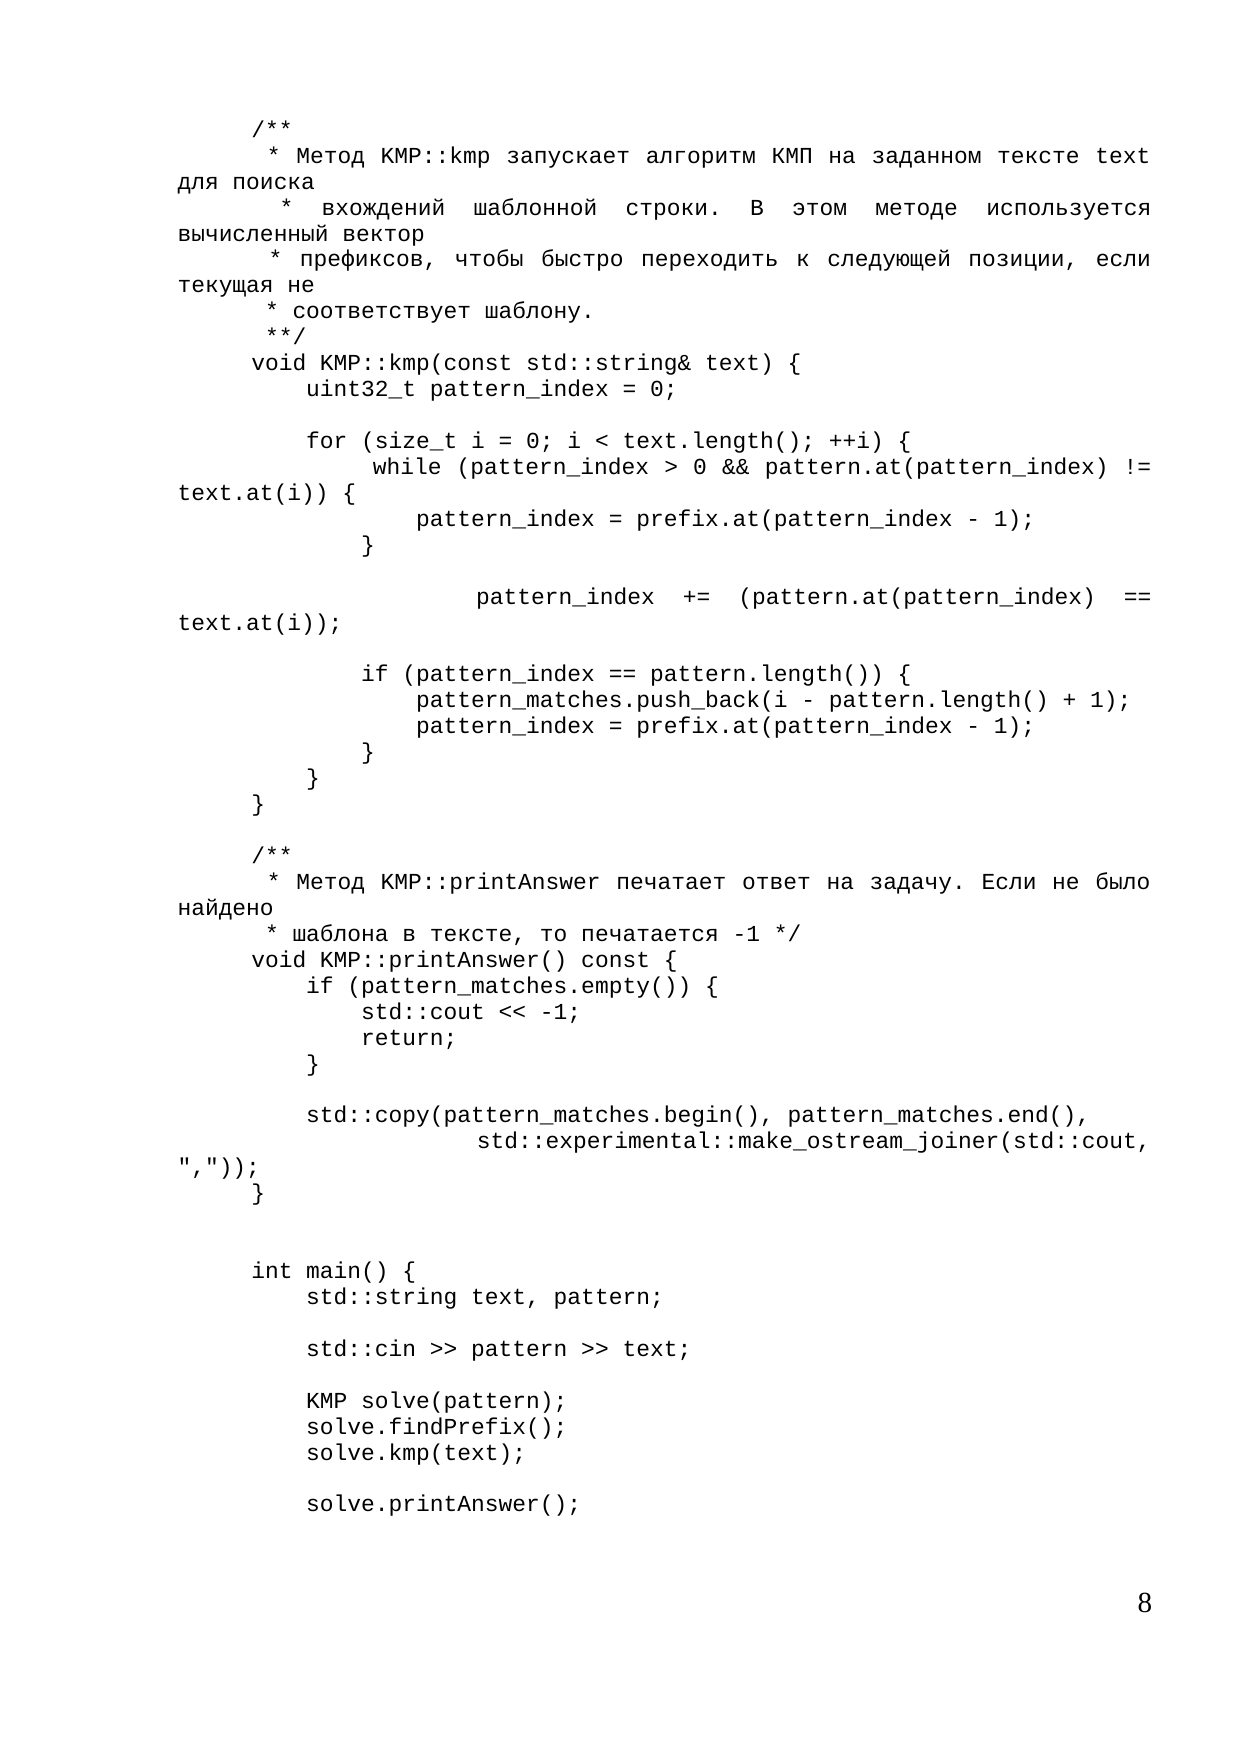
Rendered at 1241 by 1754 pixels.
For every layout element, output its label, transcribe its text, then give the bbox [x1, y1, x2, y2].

text solve.kmp(text); [177, 1441, 1152, 1467]
text pattern_index = prefix.at(pattern_index - 1); [177, 507, 1152, 533]
text std::cin >> pattern >> text; [177, 1337, 1152, 1363]
text } [177, 741, 1152, 767]
text solve.findPrefix(); [177, 1415, 1152, 1441]
text * префиксов, чтобы быстро переходить к следующей позиции, если текущая не [177, 248, 1152, 300]
text /** [177, 844, 1152, 870]
text * Метод KMP::printAnswer печатает ответ на задачу. Если не было найдено [177, 870, 1152, 922]
text if (pattern_index == pattern.length()) { [177, 663, 1152, 689]
text } [177, 767, 1152, 792]
text void KMP::printAnswer() const { [177, 948, 1152, 974]
text solve.printAnswer(); [177, 1493, 1152, 1519]
text **/ [177, 326, 1152, 352]
text } [177, 1182, 1152, 1207]
text std::cout << -1; [177, 1000, 1152, 1026]
text int main() { [177, 1259, 1152, 1285]
text uint32_t pattern_index = 0; [177, 377, 1152, 403]
text pattern_matches.push_back(i - pattern.length() + 1); [177, 689, 1152, 715]
text } [177, 792, 1152, 818]
text * вхождений шаблонной строки. В этом методе используется вычисленный вектор [177, 196, 1152, 248]
text if (pattern_matches.empty()) { [177, 974, 1152, 1000]
text } [177, 1052, 1152, 1078]
text std::experimental::make_ostream_joiner(std::cout, ",")); [177, 1130, 1152, 1182]
text * шаблона в тексте, то печатается -1 */ [177, 922, 1152, 948]
text /** [177, 118, 1152, 144]
text * Метод KMP::kmp запускает алгоритм КМП на заданном тексте text для поиска [177, 144, 1152, 196]
text KMP solve(pattern); [177, 1389, 1152, 1415]
text pattern_index += (pattern.at(pattern_index) == text.at(i)); [177, 585, 1152, 637]
text for (size_t i = 0; i < text.length(); ++i) { [177, 429, 1152, 455]
text pattern_index = prefix.at(pattern_index - 1); [177, 715, 1152, 741]
text while (pattern_index > 0 && pattern.at(pattern_index) != text.at(i)) { [177, 455, 1152, 507]
text * соответствует шаблону. [177, 300, 1152, 326]
text std::copy(pattern_matches.begin(), pattern_matches.end(), [177, 1104, 1152, 1130]
text void KMP::kmp(const std::string& text) { [177, 352, 1152, 377]
text } [177, 533, 1152, 559]
text return; [177, 1026, 1152, 1052]
text std::string text, pattern; [177, 1285, 1152, 1311]
